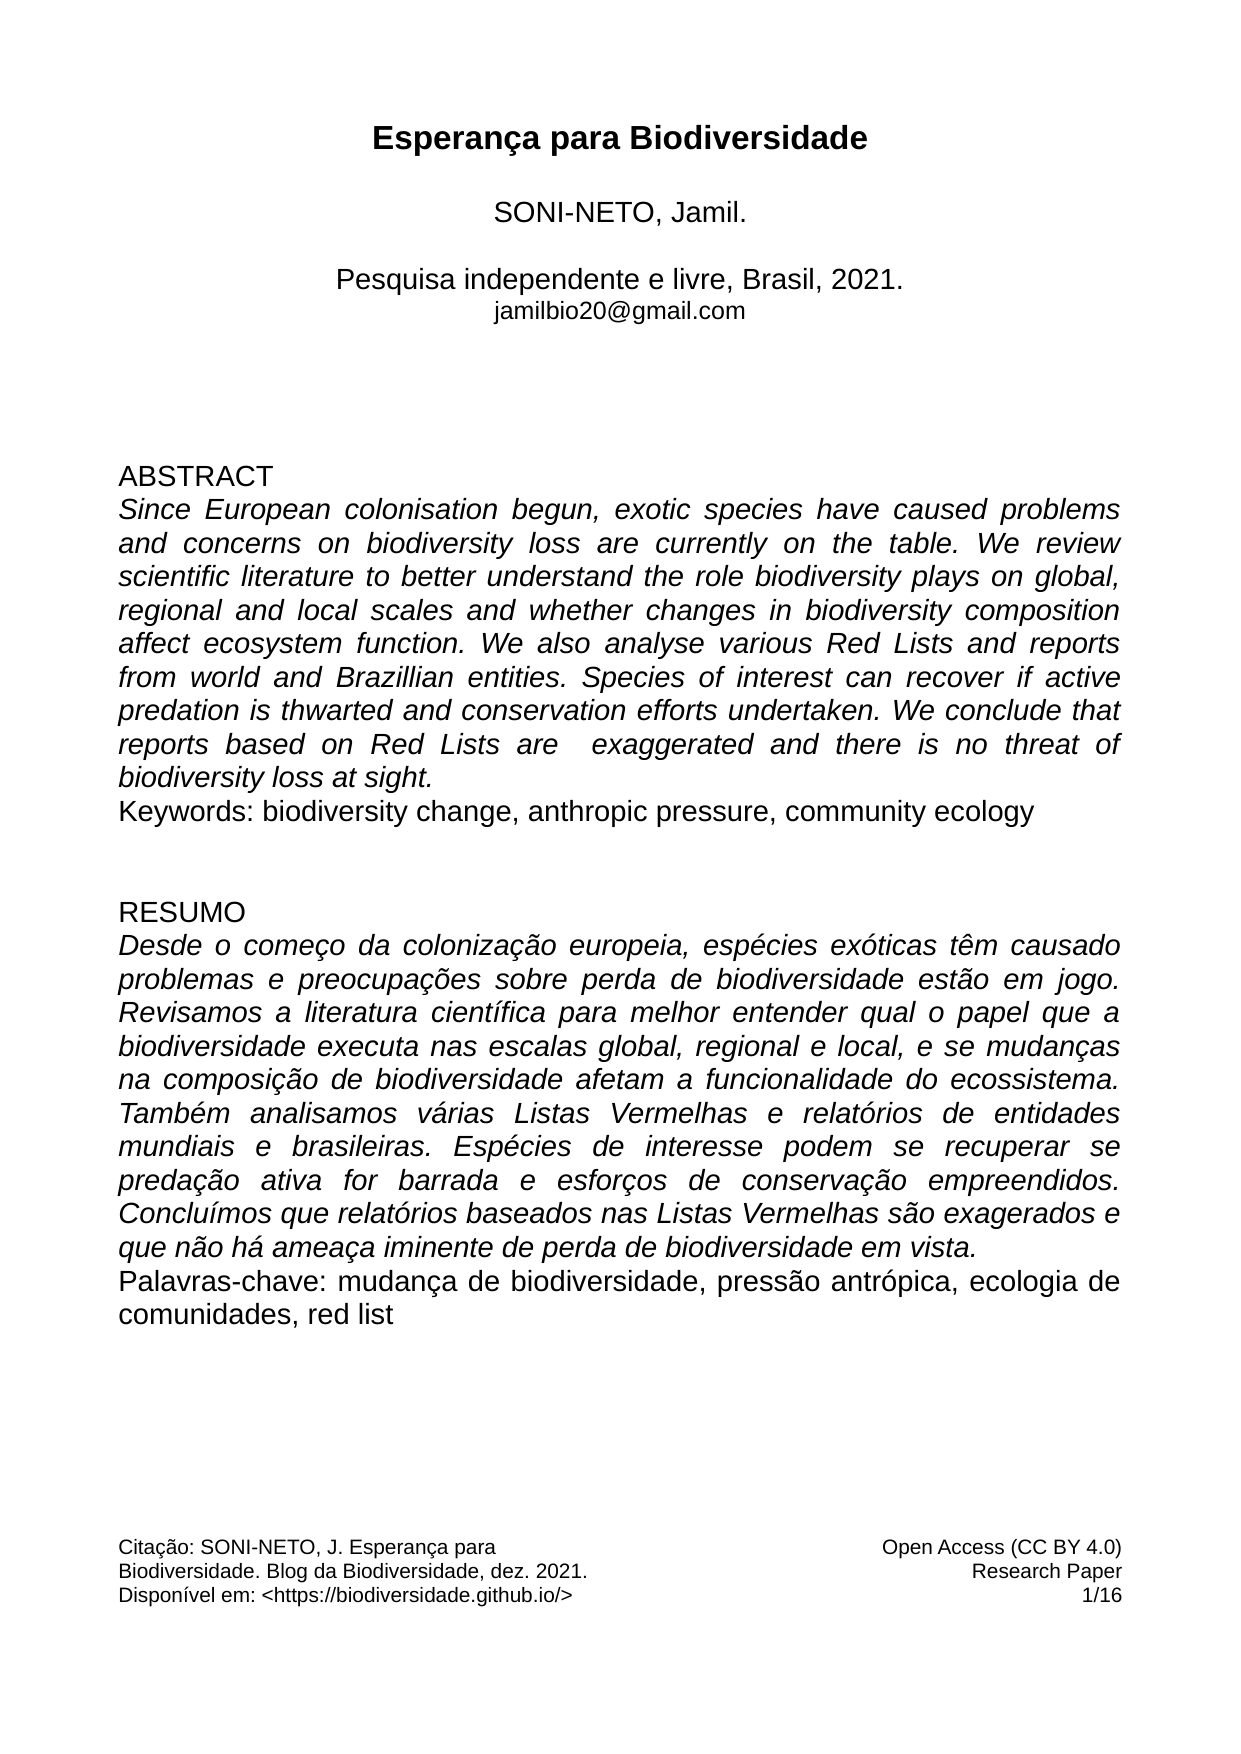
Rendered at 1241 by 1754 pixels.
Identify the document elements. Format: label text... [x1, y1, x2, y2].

text Pesquisa independente e livre, Brasil, 2021. [118, 262, 1122, 296]
text SONI-NETO, Jamil. [118, 195, 1122, 228]
text Palavras-chave: mudança de biodiversidade, pressão antrópica, ecologia de comunidades, red list [118, 1263, 1122, 1331]
text Since European colonisation begun, exotic species have caused problems and concerns on biodiversity loss are currently on the table. We review scientific literature to better understand the role biodiversity plays on global, regional and local scales and whether changes in biodiversity composition affect ecosystem function. We also analyse various Red Lists and reports from world and Brazillian entities. Species of interest can recover if active predation is thwarted and conservation efforts undertaken. We conclude that reports based on Red Lists are exaggerated and there is no threat of biodiversity loss at sight. [118, 492, 1122, 794]
text Keywords: biodiversity change, anthropic pressure, community ecology [118, 794, 1122, 827]
text jamilbio20@gmail.com [118, 296, 1122, 324]
text Esperança para Biodiversidade [118, 118, 1122, 157]
text Desde o começo da colonização europeia, espécies exóticas têm causado problemas e preocupações sobre perda de biodiversidade estão em jogo. Revisamos a literatura científica para melhor entender qual o papel que a biodiversidade executa nas escalas global, regional e local, e se mudanças na composição de biodiversidade afetam a funcionalidade do ecossistema. Também analisamos várias Listas Vermelhas e relatórios de entidades mundiais e brasileiras. Espécies de interesse podem se recuperar se predação ativa for barrada e esforços de conservação empreendidos. Concluímos que relatórios baseados nas Listas Vermelhas são exagerados e que não há ameaça iminente de perda de biodiversidade em vista. [118, 928, 1122, 1263]
text ABSTRACT [118, 458, 1122, 492]
text RESUMO [118, 894, 1122, 928]
